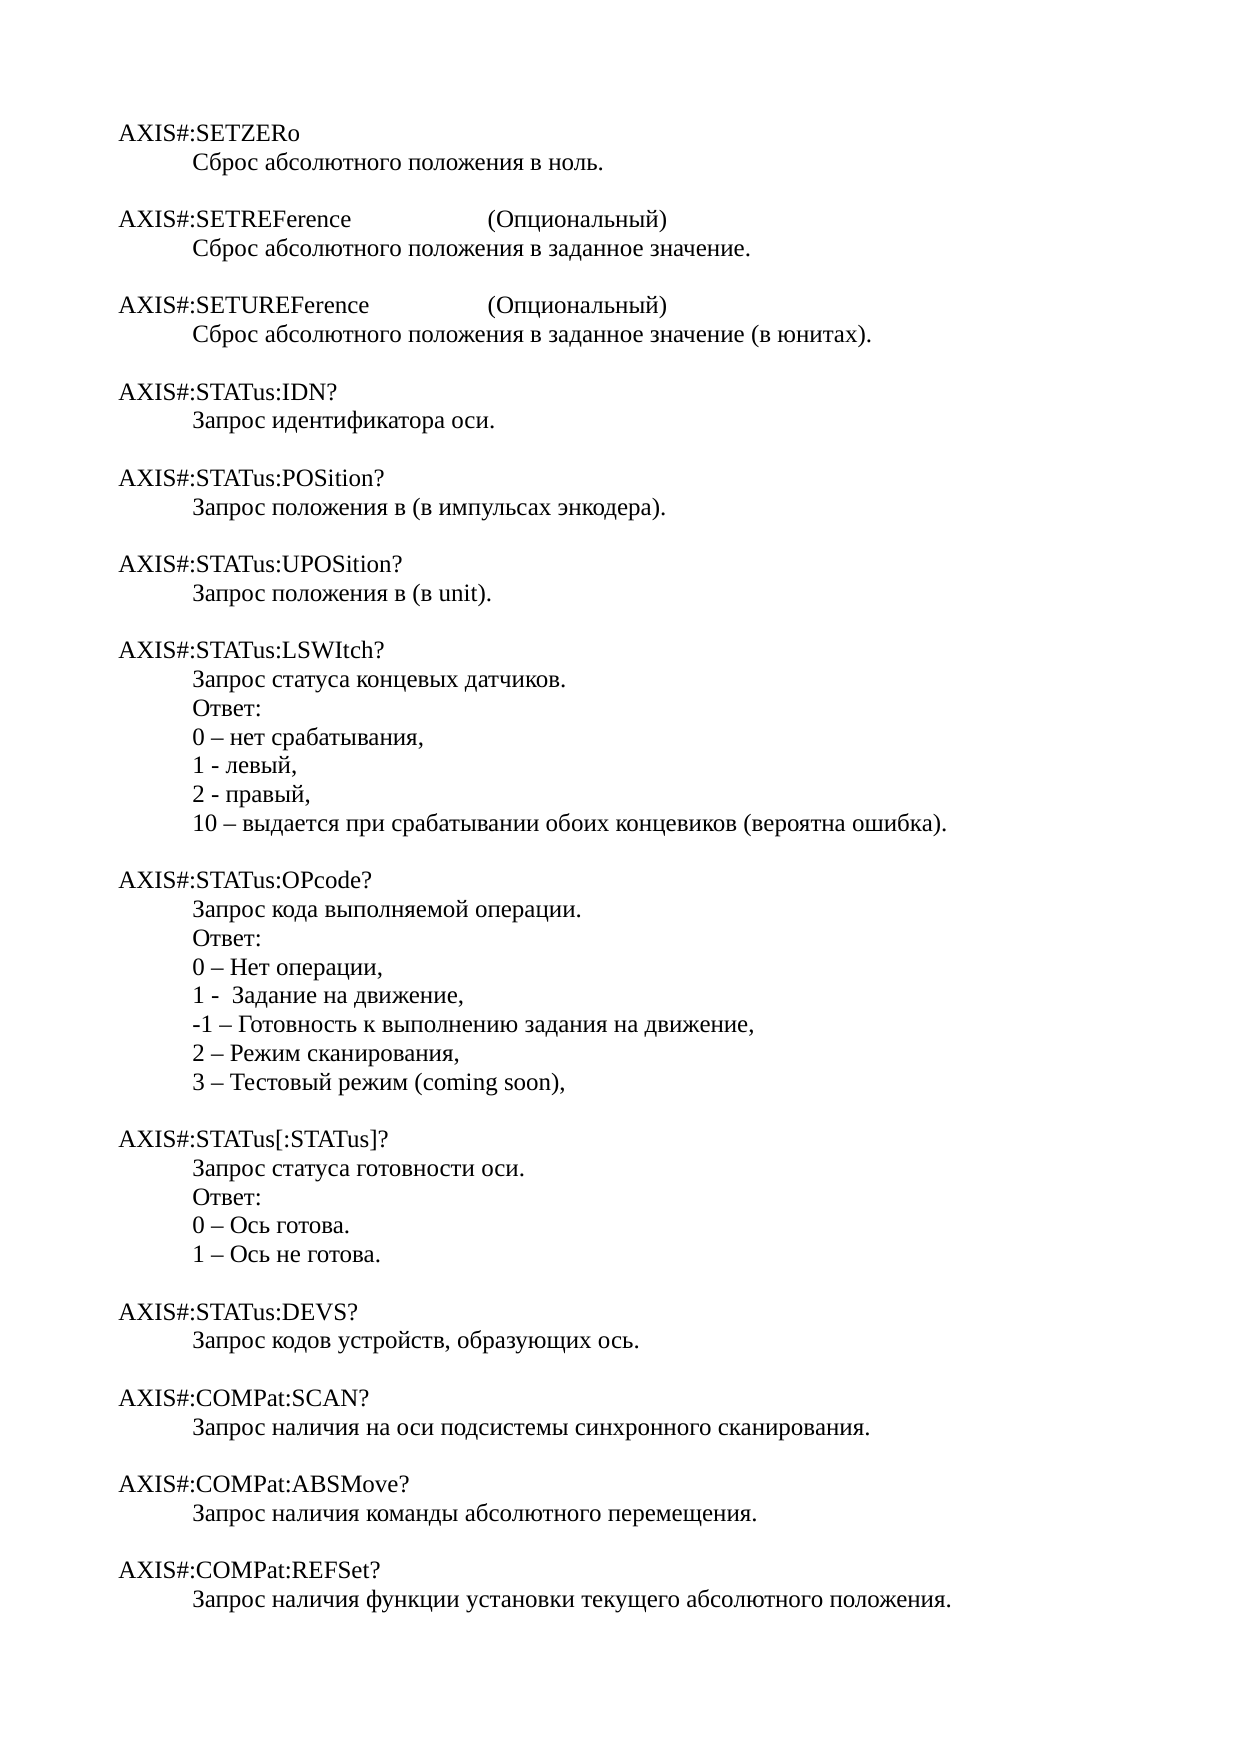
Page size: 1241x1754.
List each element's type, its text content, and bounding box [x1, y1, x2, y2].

text Запрос статуса готовности оси. [118, 1153, 1122, 1182]
text Ответ: [118, 1182, 1122, 1211]
text AXIS#:COMPat:ABSMove? [118, 1469, 1122, 1498]
text Запрос положения в (в unit). [118, 578, 1122, 607]
text Сброс абсолютного положения в заданное значение. [118, 233, 1122, 262]
text Ответ: 0 – нет срабатывания, [118, 693, 1122, 751]
text AXIS#:STATus:UPOSition? [118, 549, 1122, 578]
text 2 – Режим сканирования, [118, 1038, 1122, 1067]
text Запрос статуса концевых датчиков. [118, 664, 1122, 693]
text 1 - Задание на движение, [118, 981, 1122, 1009]
text AXIS#:STATus:DEVS? [118, 1297, 1122, 1326]
text 0 – Нет операции, [118, 952, 1122, 981]
text AXIS#:STATus[:STATus]? [118, 1124, 1122, 1153]
text 2 - правый, [118, 779, 1122, 808]
text AXIS#:COMPat:SCAN? [118, 1383, 1122, 1412]
text AXIS#:STATus:IDN? [118, 377, 1122, 406]
text 1 – Ось не готова. [118, 1239, 1122, 1268]
text Запрос положения в (в импульсах энкодера). [118, 492, 1122, 521]
text Запрос наличия команды абсолютного перемещения. [118, 1498, 1122, 1527]
text Сброс абсолютного положения в заданное значение (в юнитах). [118, 319, 1122, 348]
text Запрос наличия функции установки текущего абсолютного положения. [118, 1584, 1122, 1613]
text AXIS#:SETZERo [118, 118, 1122, 147]
text AXIS#:SETREFerence (Опциональный) [118, 204, 1122, 233]
text -1 – Готовность к выполнению задания на движение, [118, 1009, 1122, 1038]
text 0 – Ось готова. [118, 1211, 1122, 1239]
text Запрос идентификатора оси. [118, 406, 1122, 434]
text AXIS#:STATus:OPcode? [118, 866, 1122, 894]
text AXIS#:STATus:LSWItch? [118, 636, 1122, 664]
text AXIS#:SETUREFerence (Опциональный) [118, 291, 1122, 319]
text Запрос кодов устройств, образующих ось. [118, 1326, 1122, 1354]
text AXIS#:STATus:POSition? [118, 463, 1122, 492]
text Сброс абсолютного положения в ноль. [118, 147, 1122, 176]
text AXIS#:COMPat:REFSet? [118, 1556, 1122, 1584]
text 1 - левый, [118, 751, 1122, 779]
text 3 – Тестовый режим (coming soon), [118, 1067, 1122, 1096]
text Запрос кода выполняемой операции. [118, 894, 1122, 923]
text Ответ: [118, 923, 1122, 952]
text Запрос наличия на оси подсистемы синхронного сканирования. [118, 1412, 1122, 1441]
text 10 – выдается при срабатывании обоих концевиков (вероятна ошибка). [118, 808, 1122, 837]
